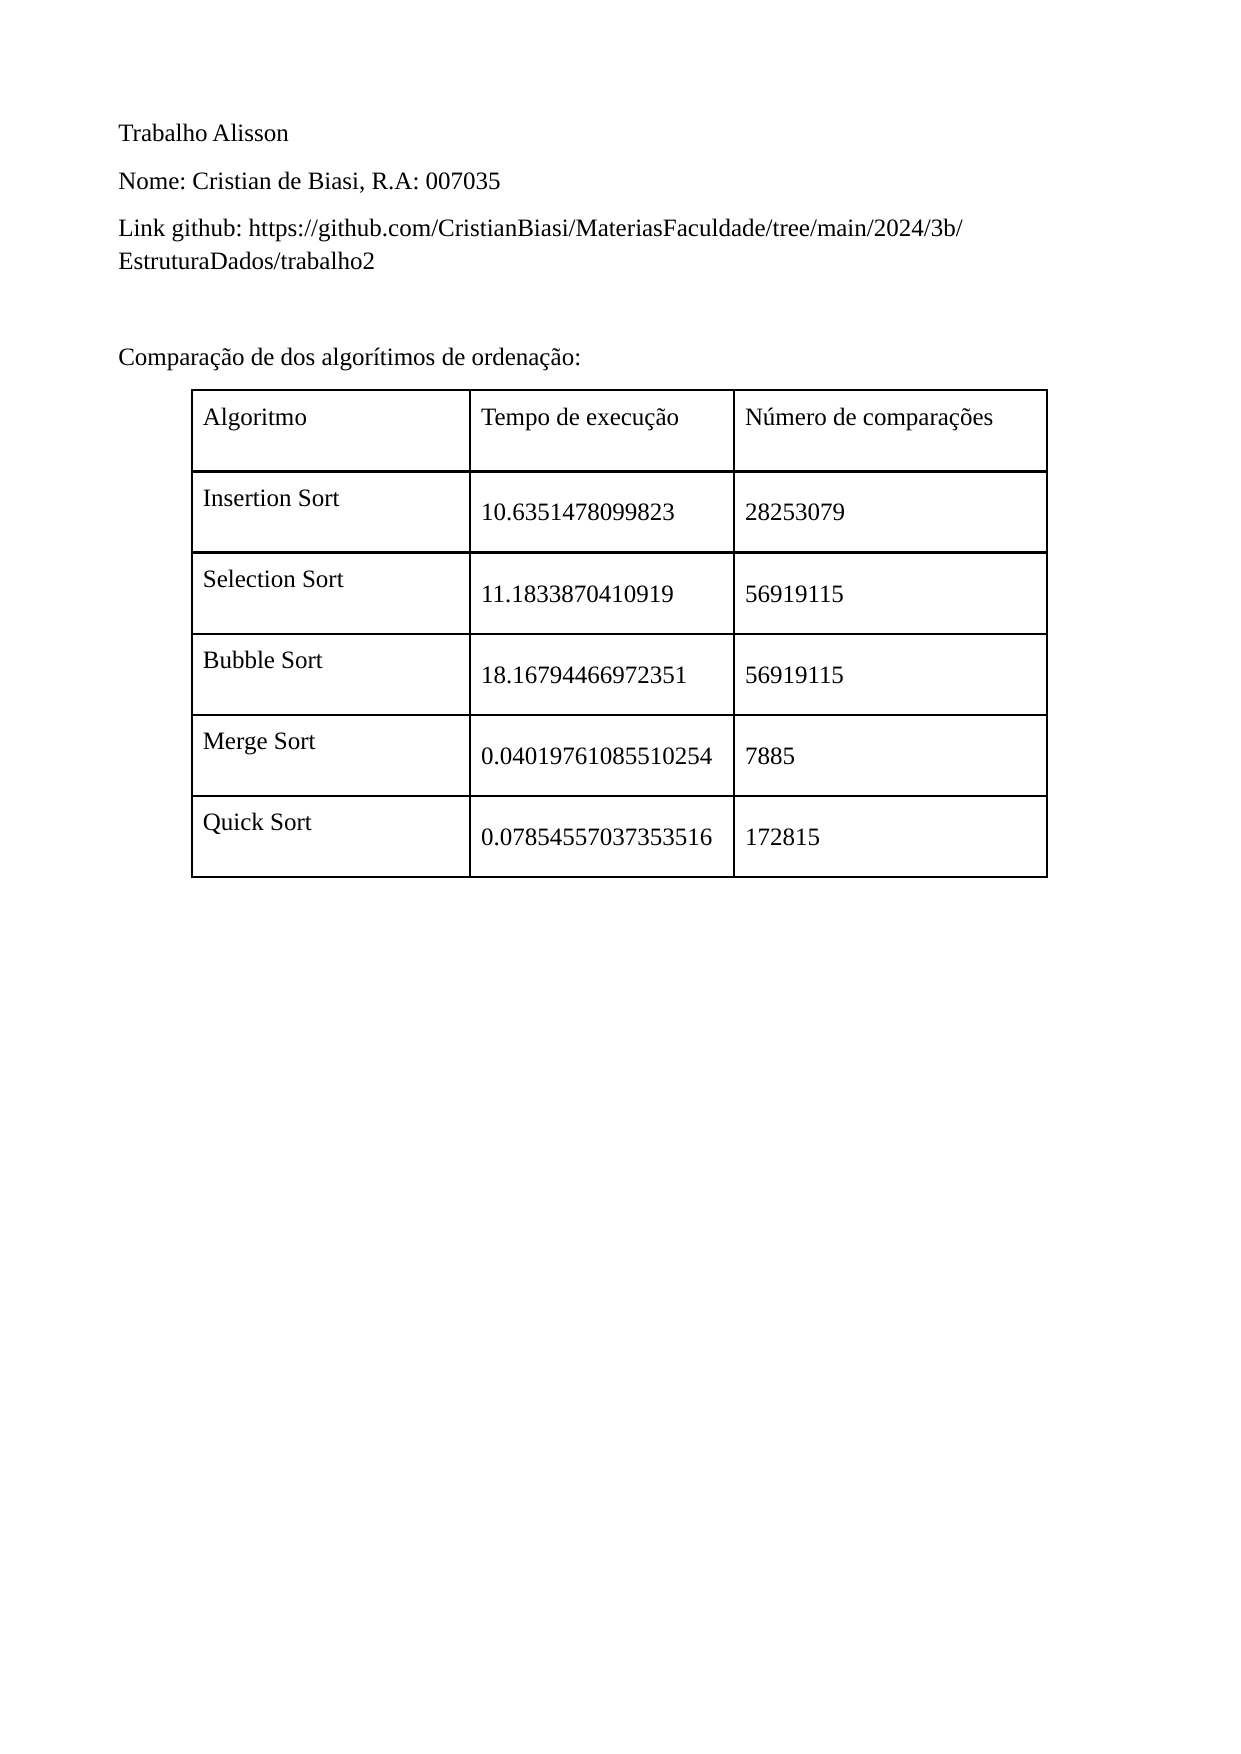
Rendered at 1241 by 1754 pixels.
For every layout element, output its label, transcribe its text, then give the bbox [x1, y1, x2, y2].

table_cell 11.1833870410919 [471, 554, 733, 633]
table_cell Insertion Sort [193, 473, 469, 551]
text Nome: Cristian de Biasi, R.A: 007035 [118, 166, 1122, 194]
table_cell 10.6351478099823 [471, 473, 733, 551]
table_cell 0.07854557037353516 [471, 797, 733, 876]
table_cell 0.04019761085510254 [471, 716, 733, 795]
table_cell Bubble Sort [193, 635, 469, 714]
table_header Número de comparações [735, 391, 1046, 470]
text Comparação de dos algorítimos de ordenação: [118, 342, 1122, 370]
table_cell Selection Sort [193, 554, 469, 633]
table_header Tempo de execução [471, 391, 733, 470]
text Trabalho Alisson [118, 118, 1122, 147]
table_cell Merge Sort [193, 716, 469, 795]
table_cell 56919115 [735, 635, 1046, 714]
table_cell 7885 [735, 716, 1046, 795]
table_cell 18.16794466972351 [471, 635, 733, 714]
text Link github: https://github.com/CristianBiasi/MateriasFaculdade/tree/main/2024/3b/EstruturaDados/trabalho2 [118, 213, 1122, 275]
table_cell Quick Sort [193, 797, 469, 876]
table_cell 28253079 [735, 473, 1046, 551]
table_cell 56919115 [735, 554, 1046, 633]
table_cell 172815 [735, 797, 1046, 876]
table_header Algoritmo [193, 391, 469, 470]
